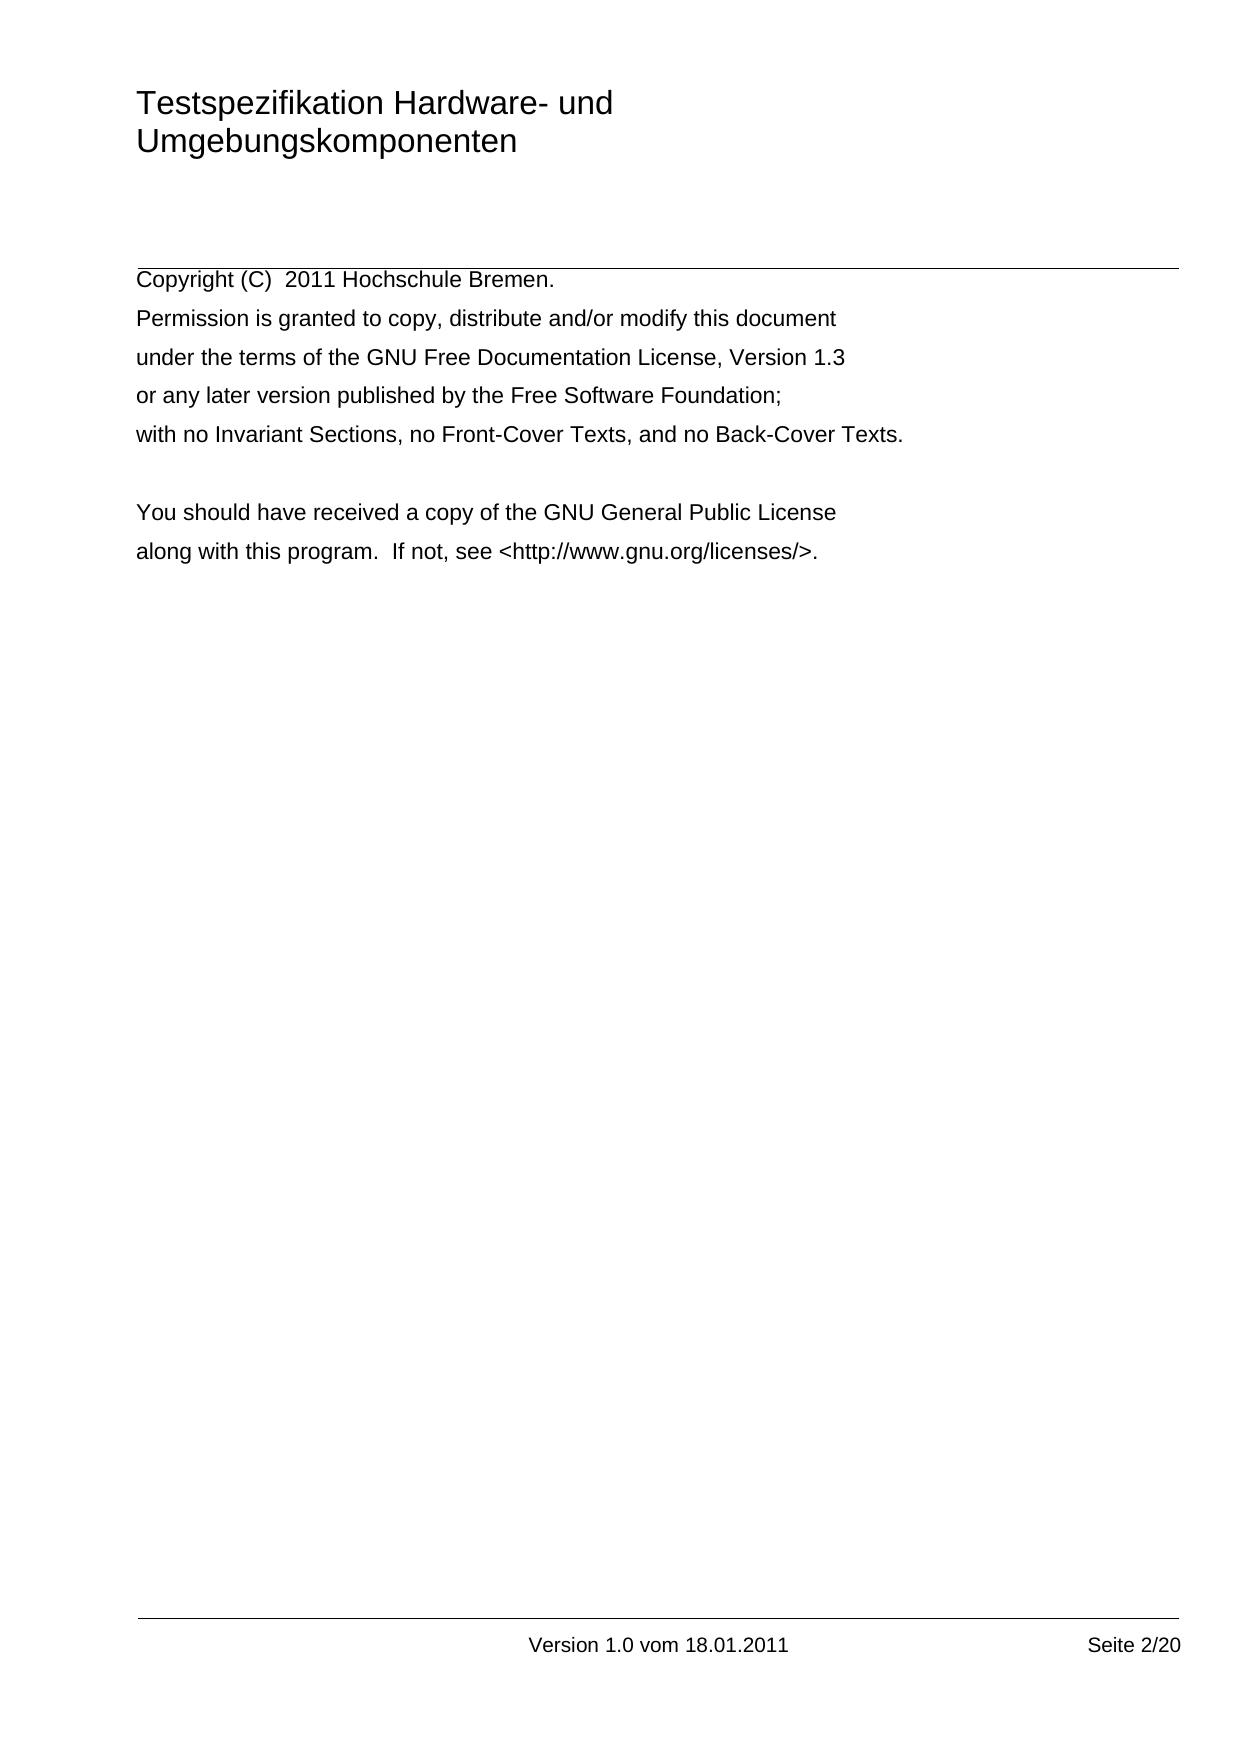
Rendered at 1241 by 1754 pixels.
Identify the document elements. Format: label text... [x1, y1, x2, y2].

text along with this program. If not, see <http://www.gnu.org/licenses/>. [136, 538, 1181, 564]
text or any later version published by the Free Software Foundation; [136, 382, 1181, 409]
text You should have received a copy of the GNU General Public License [136, 499, 1181, 525]
text under the terms of the GNU Free Documentation License, Version 1.3 [136, 343, 1181, 370]
text Permission is granted to copy, distribute and/or modify this document [136, 305, 1181, 331]
text with no Invariant Sections, no Front-Cover Texts, and no Back-Cover Texts. [136, 421, 1181, 448]
